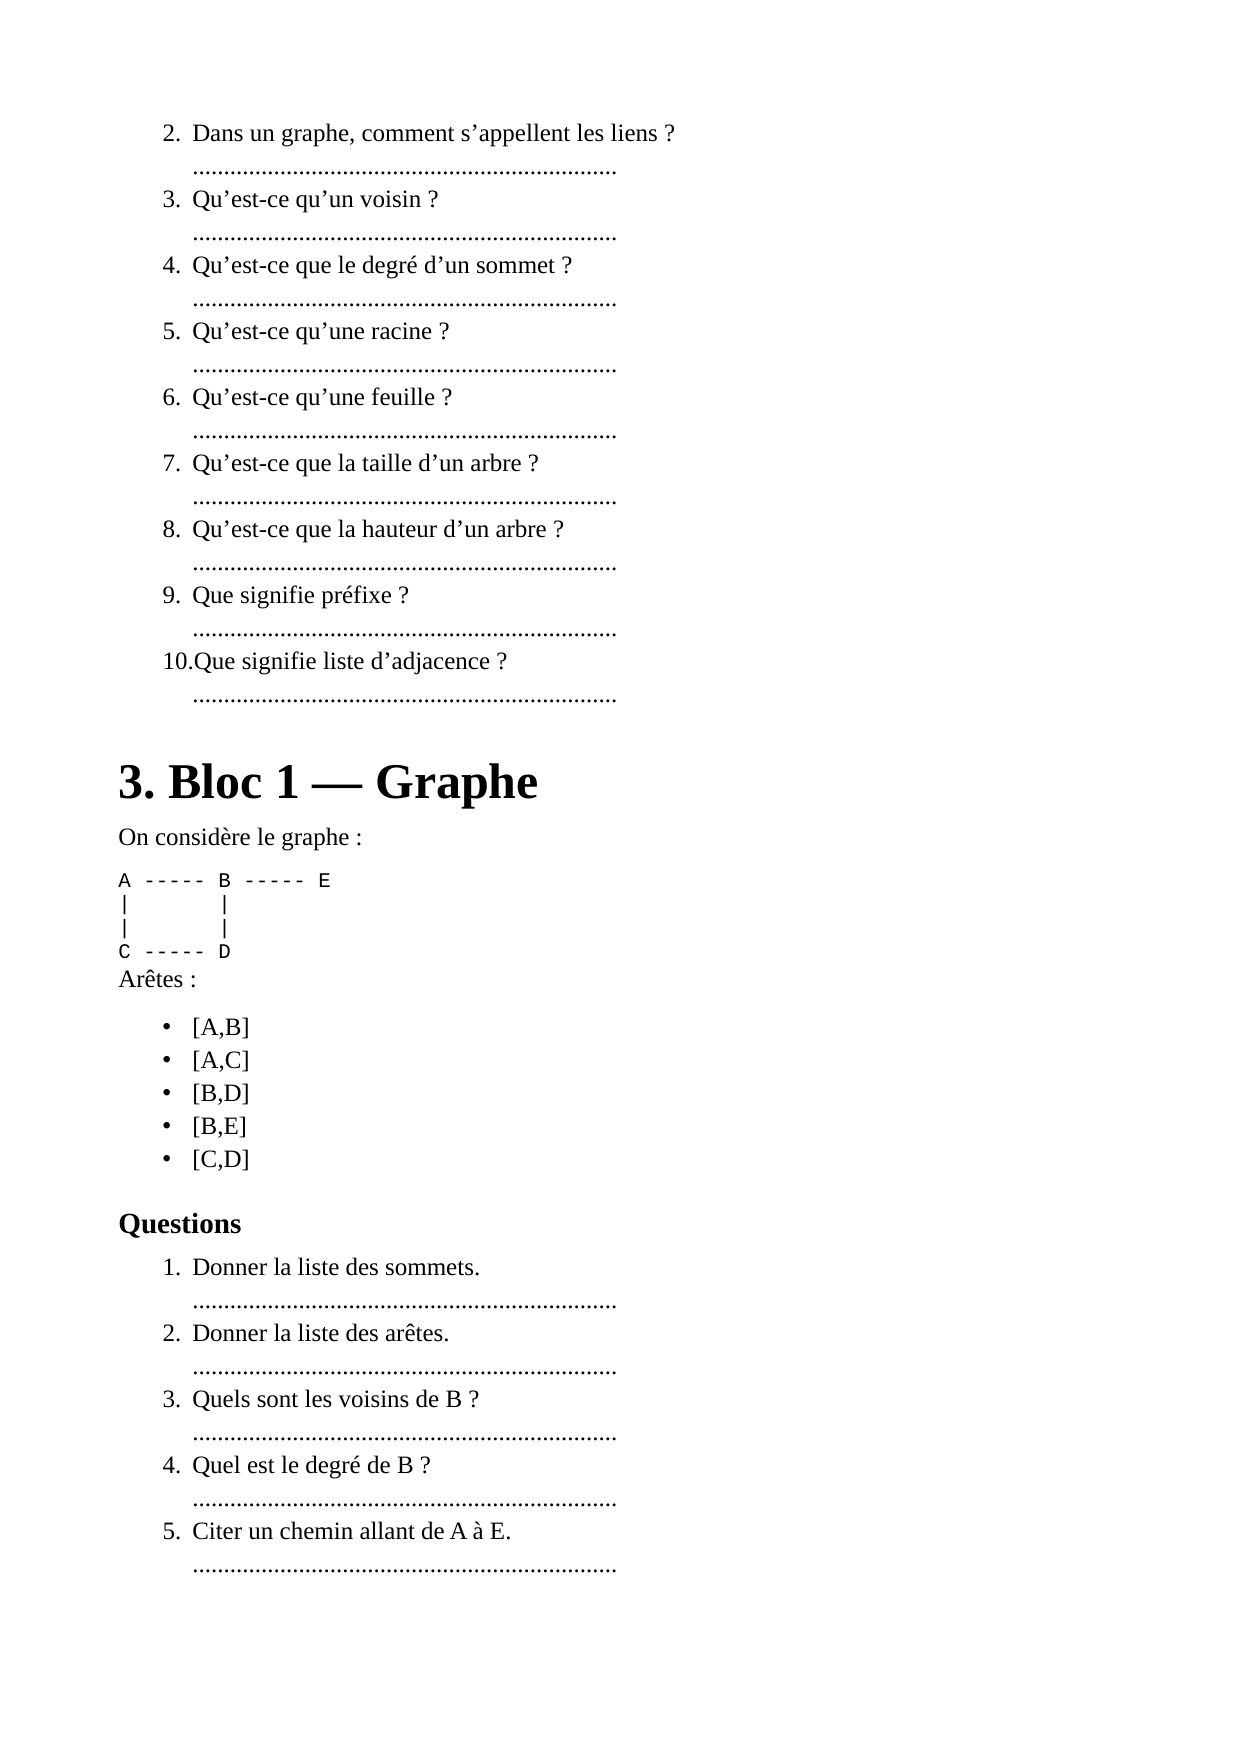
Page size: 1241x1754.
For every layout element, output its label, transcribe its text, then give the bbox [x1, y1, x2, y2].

list Citer un chemin allant de A à E. .................................................................... [162, 1516, 1122, 1578]
text Arêtes : [118, 964, 1122, 993]
list Quel est le degré de B ? .................................................................... [162, 1450, 1122, 1512]
list Donner la liste des arêtes. .................................................................... [162, 1318, 1122, 1380]
list Qu’est-ce qu’une racine ? .................................................................... [162, 316, 1122, 378]
list Qu’est-ce que la taille d’un arbre ? .................................................................... [162, 448, 1122, 510]
list [B,E] [162, 1111, 1122, 1140]
list [A,C] [162, 1045, 1122, 1074]
list Qu’est-ce qu’une feuille ? .................................................................... [162, 382, 1122, 444]
text On considère le graphe : [118, 822, 1122, 851]
list [A,B] [162, 1012, 1122, 1041]
list Qu’est-ce que le degré d’un sommet ? .................................................................... [162, 250, 1122, 312]
list Que signifie liste d’adjacence ? .................................................................... [162, 646, 1122, 708]
text | | [118, 917, 1122, 941]
list Qu’est-ce qu’un voisin ? .................................................................... [162, 184, 1122, 246]
list [B,D] [162, 1078, 1122, 1107]
text C ----- D [118, 941, 1122, 964]
list Qu’est-ce que la hauteur d’un arbre ? .................................................................... [162, 514, 1122, 576]
list Donner la liste des sommets. .................................................................... [162, 1252, 1122, 1314]
subtitle Questions [118, 1206, 1122, 1240]
text A ----- B ----- E [118, 870, 1122, 893]
list Que signifie préfixe ? .................................................................... [162, 580, 1122, 642]
list Dans un graphe, comment s’appellent les liens ? .................................................................... [162, 118, 1122, 180]
list Quels sont les voisins de B ? .................................................................... [162, 1384, 1122, 1446]
list [C,D] [162, 1144, 1122, 1173]
subtitle 3. Bloc 1 — Graphe [118, 752, 1122, 809]
text | | [118, 893, 1122, 917]
